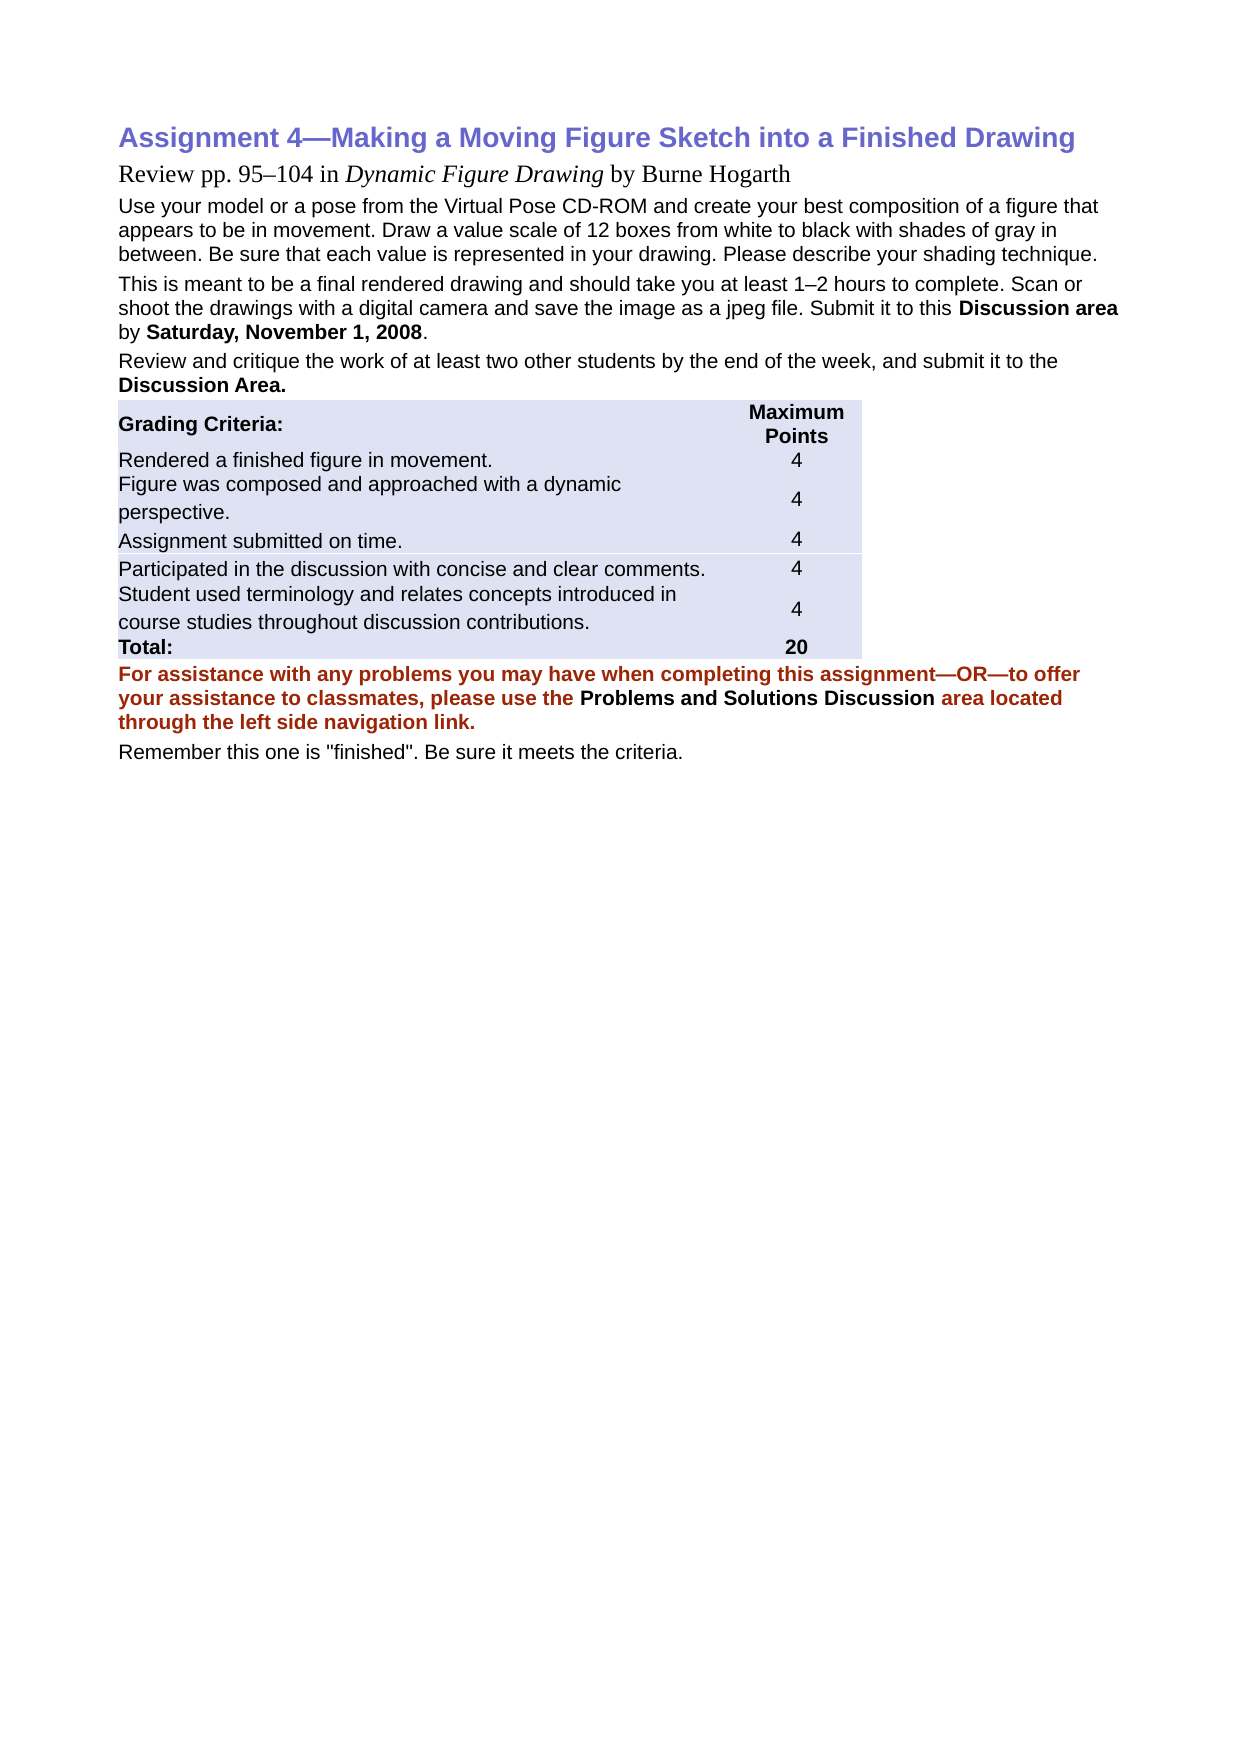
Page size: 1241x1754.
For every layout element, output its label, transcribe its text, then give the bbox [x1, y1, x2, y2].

table_cell Rendered a finished figure in movement. [118, 448, 731, 472]
text Remember this one is "finished". Be sure it meets the criteria. [118, 739, 1122, 763]
text Review and critique the work of at least two other students by the end of the week, and submit it to the Discussion Area. [118, 349, 1122, 397]
table_cell 4 [731, 472, 862, 525]
table_header Maximum Points [731, 400, 862, 448]
table_cell 20 [731, 635, 862, 659]
table_cell 4 [731, 525, 862, 553]
text Use your model or a pose from the Virtual Pose CD-ROM and create your best composition of a figure that appears to be in movement. Draw a value scale of 12 boxes from white to black with shades of gray in between. Be sure that each value is represented in your drawing. Please describe your shading technique. [118, 194, 1122, 266]
text Assignment 4—Making a Moving Figure Sketch into a Finished Drawing [118, 121, 1122, 153]
table_cell Figure was composed and approached with a dynamic perspective. [118, 472, 731, 525]
text This is meant to be a final rendered drawing and should take you at least 1–2 hours to complete. Scan or shoot the drawings with a digital camera and save the image as a jpeg file. Submit it to this Discussion area by Saturday, November 1, 2008. [118, 272, 1122, 343]
table_header Grading Criteria: [118, 400, 731, 448]
table_cell 4 [731, 448, 862, 472]
table_cell Total: [118, 635, 731, 659]
table_cell Assignment submitted on time. [118, 525, 731, 553]
table_cell 4 [731, 554, 862, 582]
text For assistance with any problems you may have when completing this assignment—OR—to offer your assistance to classmates, please use the Problems and Solutions Discussion area located through the left side navigation link. [118, 662, 1122, 734]
table_cell Student used terminology and relates concepts introduced in course studies throughout discussion contributions. [118, 582, 731, 635]
table_cell Participated in the discussion with concise and clear comments. [118, 554, 731, 582]
table_cell 4 [731, 582, 862, 635]
text Review pp. 95–104 in Dynamic Figure Drawing by Burne Hogarth [118, 159, 1122, 188]
